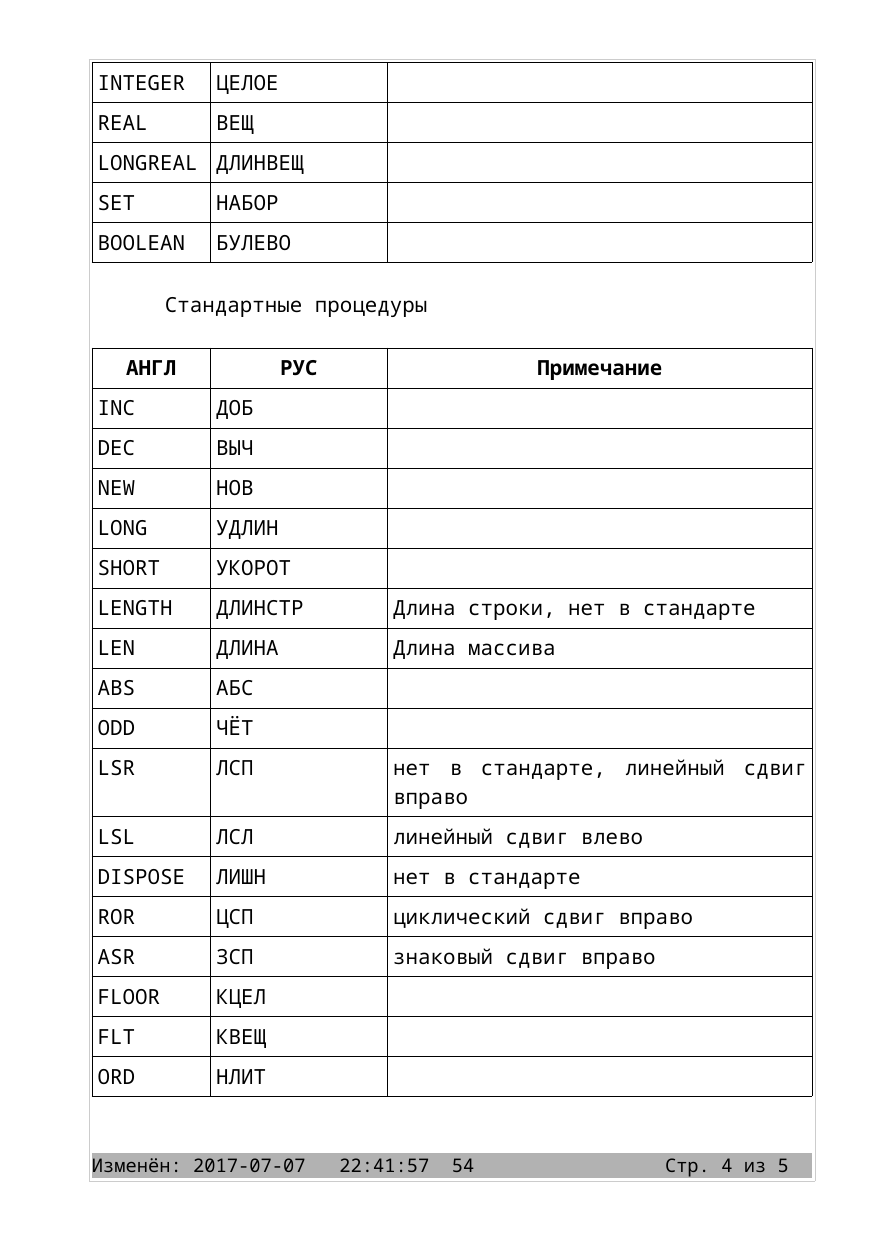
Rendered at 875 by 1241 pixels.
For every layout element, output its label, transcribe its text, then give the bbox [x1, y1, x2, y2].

table_cell ЦЕЛОЕ [211, 63, 387, 102]
table_cell LEN [93, 629, 210, 667]
table_cell линейный сдвиг влево [388, 817, 812, 856]
table_header АНГЛ [93, 349, 210, 387]
table_cell ВЫЧ [211, 429, 387, 467]
table_cell нет в стандарте, линейный сдвиг вправо [388, 749, 812, 816]
table_cell ABS [93, 669, 210, 707]
table_cell FLT [93, 1017, 210, 1056]
table_cell ROR [93, 897, 210, 936]
table_cell ДЛИНСТР [211, 589, 387, 627]
table_cell LSR [93, 749, 210, 816]
table_cell [388, 63, 812, 102]
table_cell НАБОР [211, 183, 387, 222]
table_cell [388, 103, 812, 142]
table_cell нет в стандарте [388, 857, 812, 896]
table_cell LENGTH [93, 589, 210, 627]
table_cell BOOLEAN [93, 223, 210, 262]
table_header РУС [211, 349, 387, 387]
table_cell SHORT [93, 549, 210, 587]
table_cell [388, 977, 812, 1016]
table_cell ODD [93, 709, 210, 747]
table_cell REAL [93, 103, 210, 142]
table_cell УКОРОТ [211, 549, 387, 587]
table_cell [388, 669, 812, 707]
table_cell Длина массива [388, 629, 812, 667]
table_cell ORD [93, 1057, 210, 1096]
table_cell [388, 1017, 812, 1056]
table_cell [388, 469, 812, 507]
text Стандартные процедуры [92, 291, 812, 319]
table_cell ДЛИНВЕЩ [211, 143, 387, 182]
table_cell ДОБ [211, 389, 387, 427]
table_cell DISPOSE [93, 857, 210, 896]
table_cell ВЕЩ [211, 103, 387, 142]
table_cell INC [93, 389, 210, 427]
table_cell КЦЕЛ [211, 977, 387, 1016]
table_cell NEW [93, 469, 210, 507]
table_cell ЛСП [211, 749, 387, 816]
table_cell [388, 549, 812, 587]
table_cell FLOOR [93, 977, 210, 1016]
table_cell Длина строки, нет в стандарте [388, 589, 812, 627]
table_cell [388, 389, 812, 427]
table_cell ЗСП [211, 937, 387, 976]
table_cell АБС [211, 669, 387, 707]
table_cell знаковый сдвиг вправо [388, 937, 812, 976]
table_cell [388, 509, 812, 547]
table_cell НЛИТ [211, 1057, 387, 1096]
table_cell INTEGER [93, 63, 210, 102]
table_cell SET [93, 183, 210, 222]
table_cell LONG [93, 509, 210, 547]
table_cell циклический сдвиг вправо [388, 897, 812, 936]
table_cell LSL [93, 817, 210, 856]
table_cell НОВ [211, 469, 387, 507]
table_cell DEC [93, 429, 210, 467]
table_cell КВЕЩ [211, 1017, 387, 1056]
table_cell ЧЁТ [211, 709, 387, 747]
table_cell LONGREAL [93, 143, 210, 182]
table_cell БУЛЕВО [211, 223, 387, 262]
table_cell [388, 223, 812, 262]
table_cell [388, 143, 812, 182]
table_cell [388, 183, 812, 222]
table_cell [388, 709, 812, 747]
table_cell [388, 1057, 812, 1096]
table_cell ASR [93, 937, 210, 976]
table_cell УДЛИН [211, 509, 387, 547]
table_cell ДЛИНА [211, 629, 387, 667]
table_cell [388, 429, 812, 467]
table_cell ЦСП [211, 897, 387, 936]
table_cell ЛИШН [211, 857, 387, 896]
table_header Примечание [388, 349, 812, 387]
table_cell ЛСЛ [211, 817, 387, 856]
